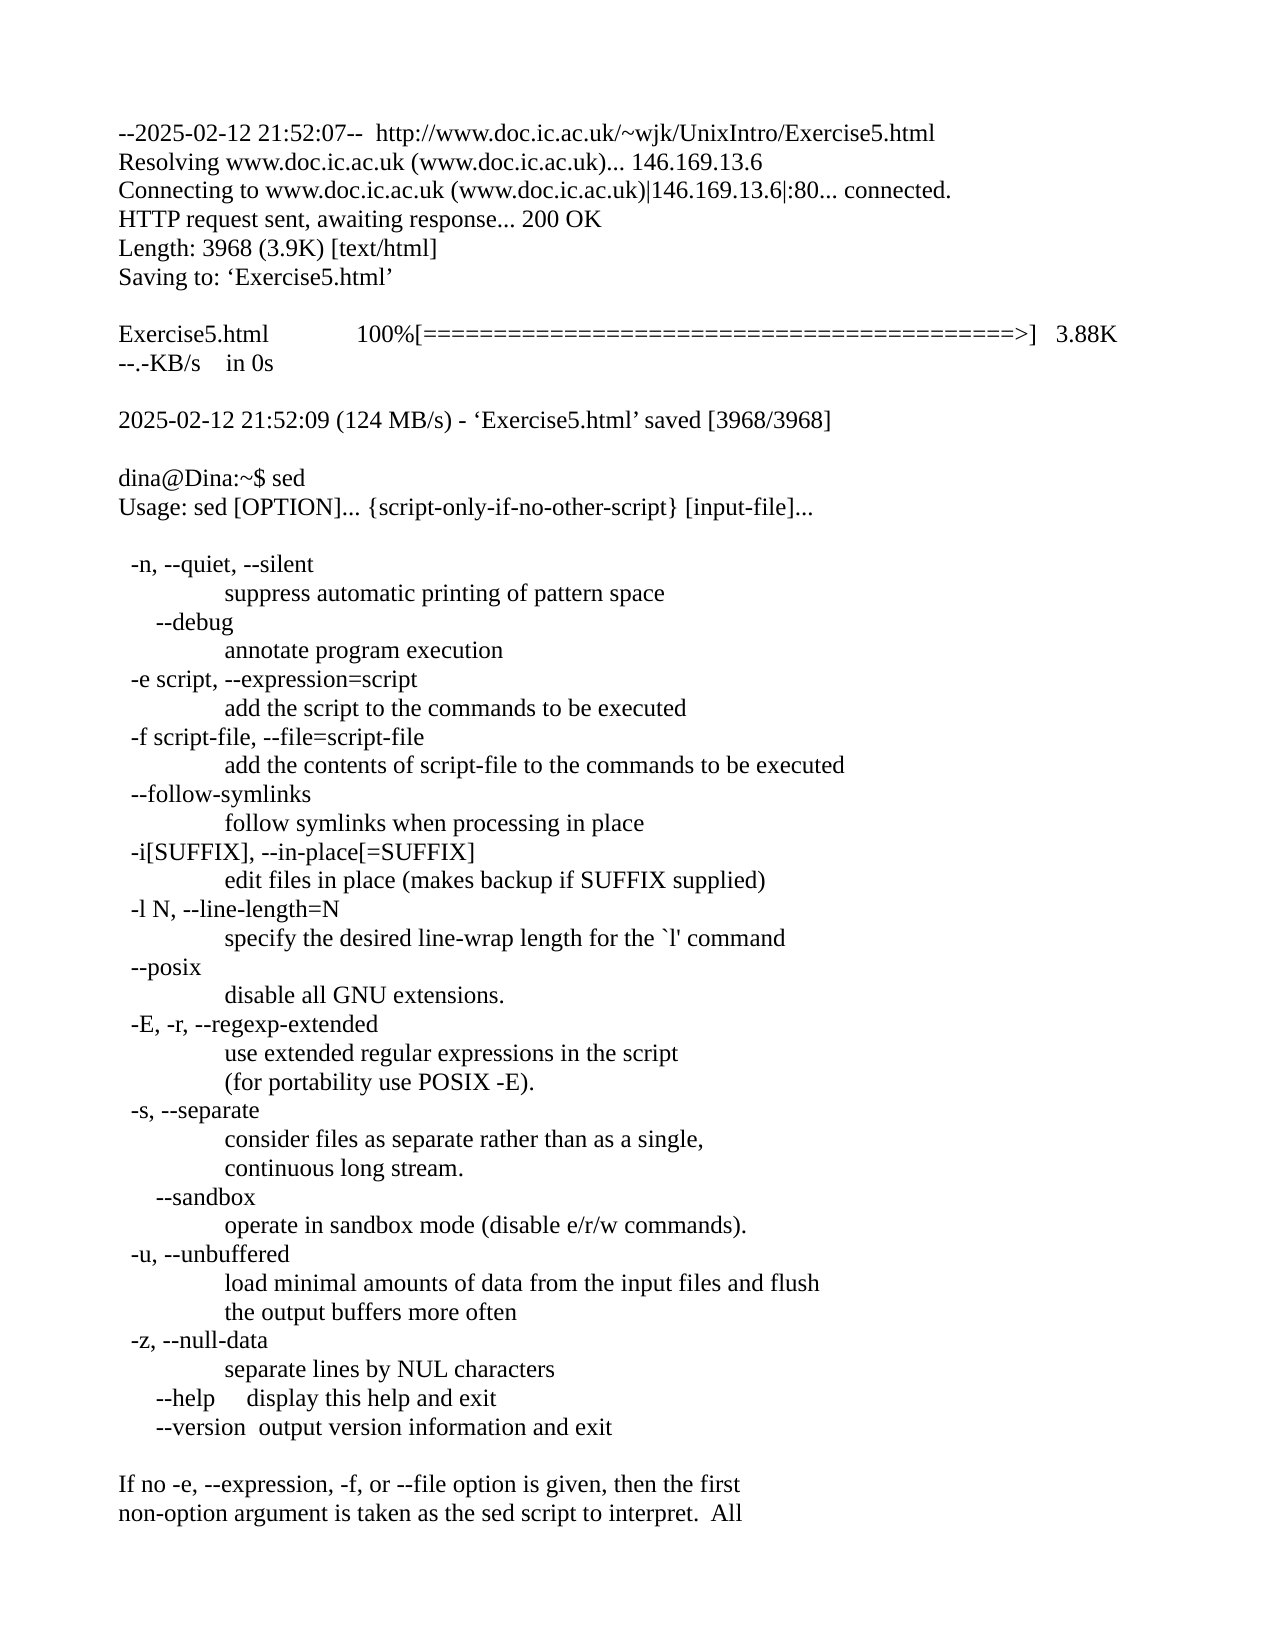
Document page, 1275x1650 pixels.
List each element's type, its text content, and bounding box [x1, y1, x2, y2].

text -s, --separate [118, 1096, 1157, 1124]
text -E, -r, --regexp-extended [118, 1009, 1157, 1038]
text operate in sandbox mode (disable e/r/w commands). [118, 1211, 1157, 1239]
text HTTP request sent, awaiting response... 200 OK [118, 204, 1157, 233]
text Resolving www.doc.ic.ac.uk (www.doc.ic.ac.uk)... 146.169.13.6 [118, 147, 1157, 176]
text non-option argument is taken as the sed script to interpret. All [118, 1498, 1157, 1527]
text Connecting to www.doc.ic.ac.uk (www.doc.ic.ac.uk)|146.169.13.6|:80... connected. [118, 176, 1157, 204]
text Saving to: ‘Exercise5.html’ [118, 262, 1157, 291]
text consider files as separate rather than as a single, [118, 1124, 1157, 1153]
text --2025-02-12 21:52:07-- http://www.doc.ic.ac.uk/~wjk/UnixIntro/Exercise5.html [118, 118, 1157, 147]
text Exercise5.html 100%[==========================================>] 3.88K --.-KB/s in 0s [118, 319, 1157, 377]
text load minimal amounts of data from the input files and flush [118, 1268, 1157, 1297]
text --help display this help and exit [118, 1383, 1157, 1412]
text the output buffers more often [118, 1297, 1157, 1326]
text -z, --null-data [118, 1326, 1157, 1354]
text -e script, --expression=script [118, 664, 1157, 693]
text -f script-file, --file=script-file [118, 722, 1157, 751]
text -u, --unbuffered [118, 1239, 1157, 1268]
text 2025-02-12 21:52:09 (124 MB/s) - ‘Exercise5.html’ saved [3968/3968] [118, 406, 1157, 434]
text --follow-symlinks [118, 779, 1157, 808]
text -l N, --line-length=N [118, 894, 1157, 923]
text suppress automatic printing of pattern space [118, 578, 1157, 607]
text --posix [118, 952, 1157, 981]
text --debug [118, 607, 1157, 636]
text use extended regular expressions in the script [118, 1038, 1157, 1067]
text (for portability use POSIX -E). [118, 1067, 1157, 1096]
text -i[SUFFIX], --in-place[=SUFFIX] [118, 837, 1157, 866]
text dina@Dina:~$ sed [118, 463, 1157, 492]
text specify the desired line-wrap length for the `l' command [118, 923, 1157, 952]
text follow symlinks when processing in place [118, 808, 1157, 837]
text edit files in place (makes backup if SUFFIX supplied) [118, 866, 1157, 894]
text annotate program execution [118, 636, 1157, 664]
text Usage: sed [OPTION]... {script-only-if-no-other-script} [input-file]... [118, 492, 1157, 521]
text If no -e, --expression, -f, or --file option is given, then the first [118, 1469, 1157, 1498]
text continuous long stream. [118, 1153, 1157, 1182]
text --sandbox [118, 1182, 1157, 1211]
text disable all GNU extensions. [118, 981, 1157, 1009]
text separate lines by NUL characters [118, 1354, 1157, 1383]
text --version output version information and exit [118, 1412, 1157, 1441]
text add the script to the commands to be executed [118, 693, 1157, 722]
text Length: 3968 (3.9K) [text/html] [118, 233, 1157, 262]
text -n, --quiet, --silent [118, 549, 1157, 578]
text add the contents of script-file to the commands to be executed [118, 751, 1157, 779]
